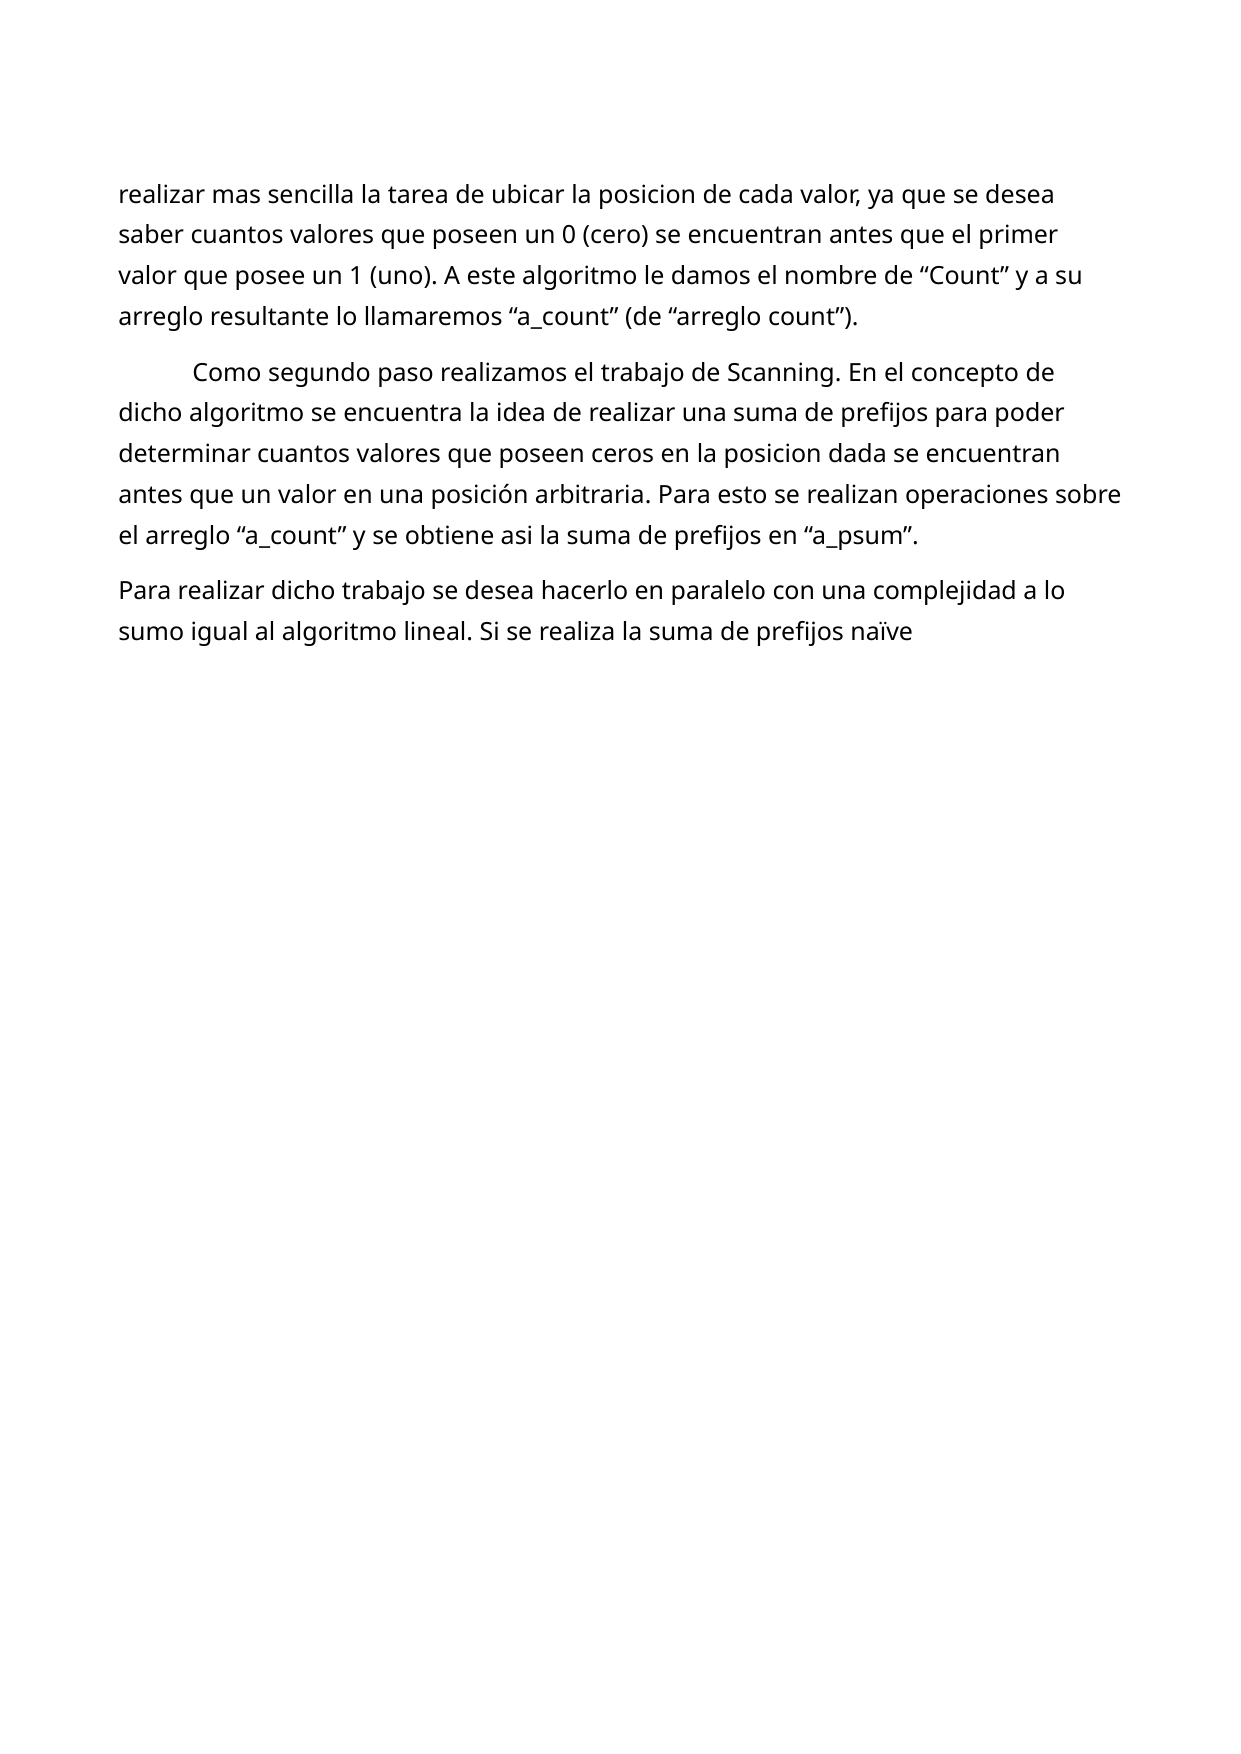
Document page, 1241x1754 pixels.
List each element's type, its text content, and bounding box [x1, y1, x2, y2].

text realizar mas sencilla la tarea de ubicar la posicion de cada valor, ya que se desea saber cuantos valores que poseen un 0 (cero) se encuentran antes que el primer valor que posee un 1 (uno). A este algoritmo le damos el nombre de “Count” y a su arreglo resultante lo llamaremos “a_count” (de “arreglo count”). [118, 176, 1122, 333]
text Como segundo paso realizamos el trabajo de Scanning. En el concepto de dicho algoritmo se encuentra la idea de realizar una suma de prefijos para poder determinar cuantos valores que poseen ceros en la posicion dada se encuentran antes que un valor en una posición arbitraria. Para esto se realizan operaciones sobre el arreglo “a_count” y se obtiene asi la suma de prefijos en “a_psum”. [118, 354, 1122, 552]
text Para realizar dicho trabajo se desea hacerlo en paralelo con una complejidad a lo sumo igual al algoritmo lineal. Si se realiza la suma de prefijos naïve [118, 573, 1122, 648]
